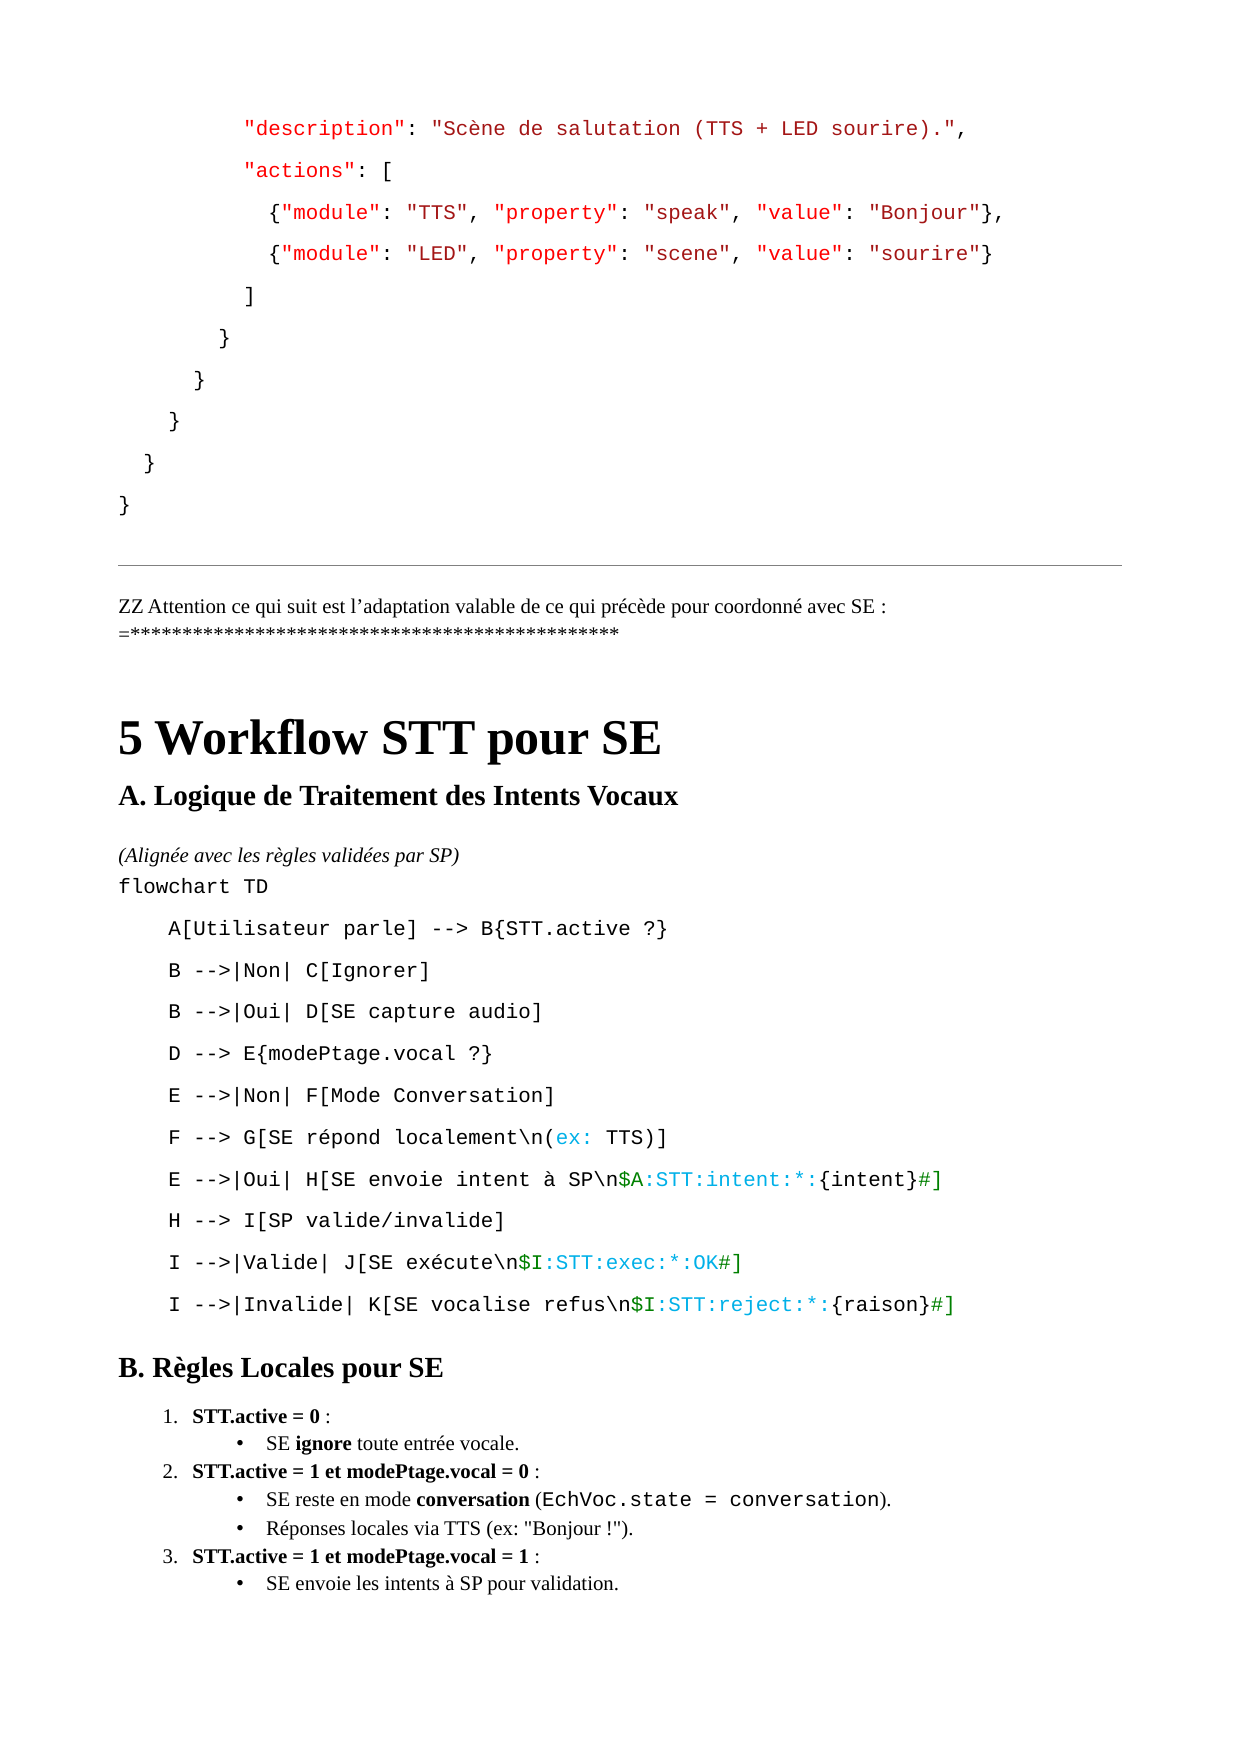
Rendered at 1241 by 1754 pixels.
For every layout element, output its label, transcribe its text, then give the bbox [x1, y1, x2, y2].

list STT.active = 1 et modePtage.vocal = 1 : [162, 1544, 1122, 1568]
subtitle 5 Workflow STT pour SE [118, 708, 1122, 765]
list STT.active = 0 : [162, 1404, 1122, 1428]
text D --> E{modePtage.vocal ?} [118, 1043, 1122, 1067]
text } [118, 369, 1122, 392]
text ZZ Attention ce qui suit est l’adaptation valable de ce qui précède pour coordonné avec SE : =*********************************************** [118, 594, 1122, 673]
subtitle A. Logique de Traitement des Intents Vocaux [118, 778, 1122, 811]
text } [118, 494, 1122, 518]
text {"module": "TTS", "property": "speak", "value": "Bonjour"}, [118, 202, 1122, 225]
text flowchart TD [118, 876, 1122, 900]
list Réponses locales via TTS (ex: "Bonjour !"). [236, 1516, 1122, 1540]
list SE reste en mode conversation (EchVoc.state = conversation). [236, 1486, 1122, 1512]
text "actions": [ [118, 160, 1122, 183]
text "description": "Scène de salutation (TTS + LED sourire).", [118, 118, 1122, 142]
list SE envoie les intents à SP pour validation. [236, 1571, 1122, 1595]
text {"module": "LED", "property": "scene", "value": "sourire"} [118, 243, 1122, 267]
text H --> I[SP valide/invalide] [118, 1210, 1122, 1234]
text E -->|Oui| H[SE envoie intent à SP\n$A:STT:intent:*:{intent}#] [118, 1168, 1122, 1192]
text I -->|Invalide| K[SE vocalise refus\n$I:STT:reject:*:{raison}#] [118, 1294, 1122, 1317]
text B -->|Oui| D[SE capture audio] [118, 1001, 1122, 1025]
text I -->|Valide| J[SE exécute\n$I:STT:exec:*:OK#] [118, 1252, 1122, 1276]
text E -->|Non| F[Mode Conversation] [118, 1085, 1122, 1109]
text } [118, 452, 1122, 476]
text ] [118, 285, 1122, 309]
text } [118, 411, 1122, 434]
text A[Utilisateur parle] --> B{STT.active ?} [118, 918, 1122, 942]
text F --> G[SE répond localement\n(ex: TTS)] [118, 1127, 1122, 1150]
list SE ignore toute entrée vocale. [236, 1431, 1122, 1455]
text B -->|Non| C[Ignorer] [118, 960, 1122, 983]
subtitle B. Règles Locales pour SE [118, 1351, 1122, 1384]
list STT.active = 1 et modePtage.vocal = 0 : [162, 1459, 1122, 1483]
text } [118, 327, 1122, 351]
text (Alignée avec les règles validées par SP) [118, 843, 1122, 867]
